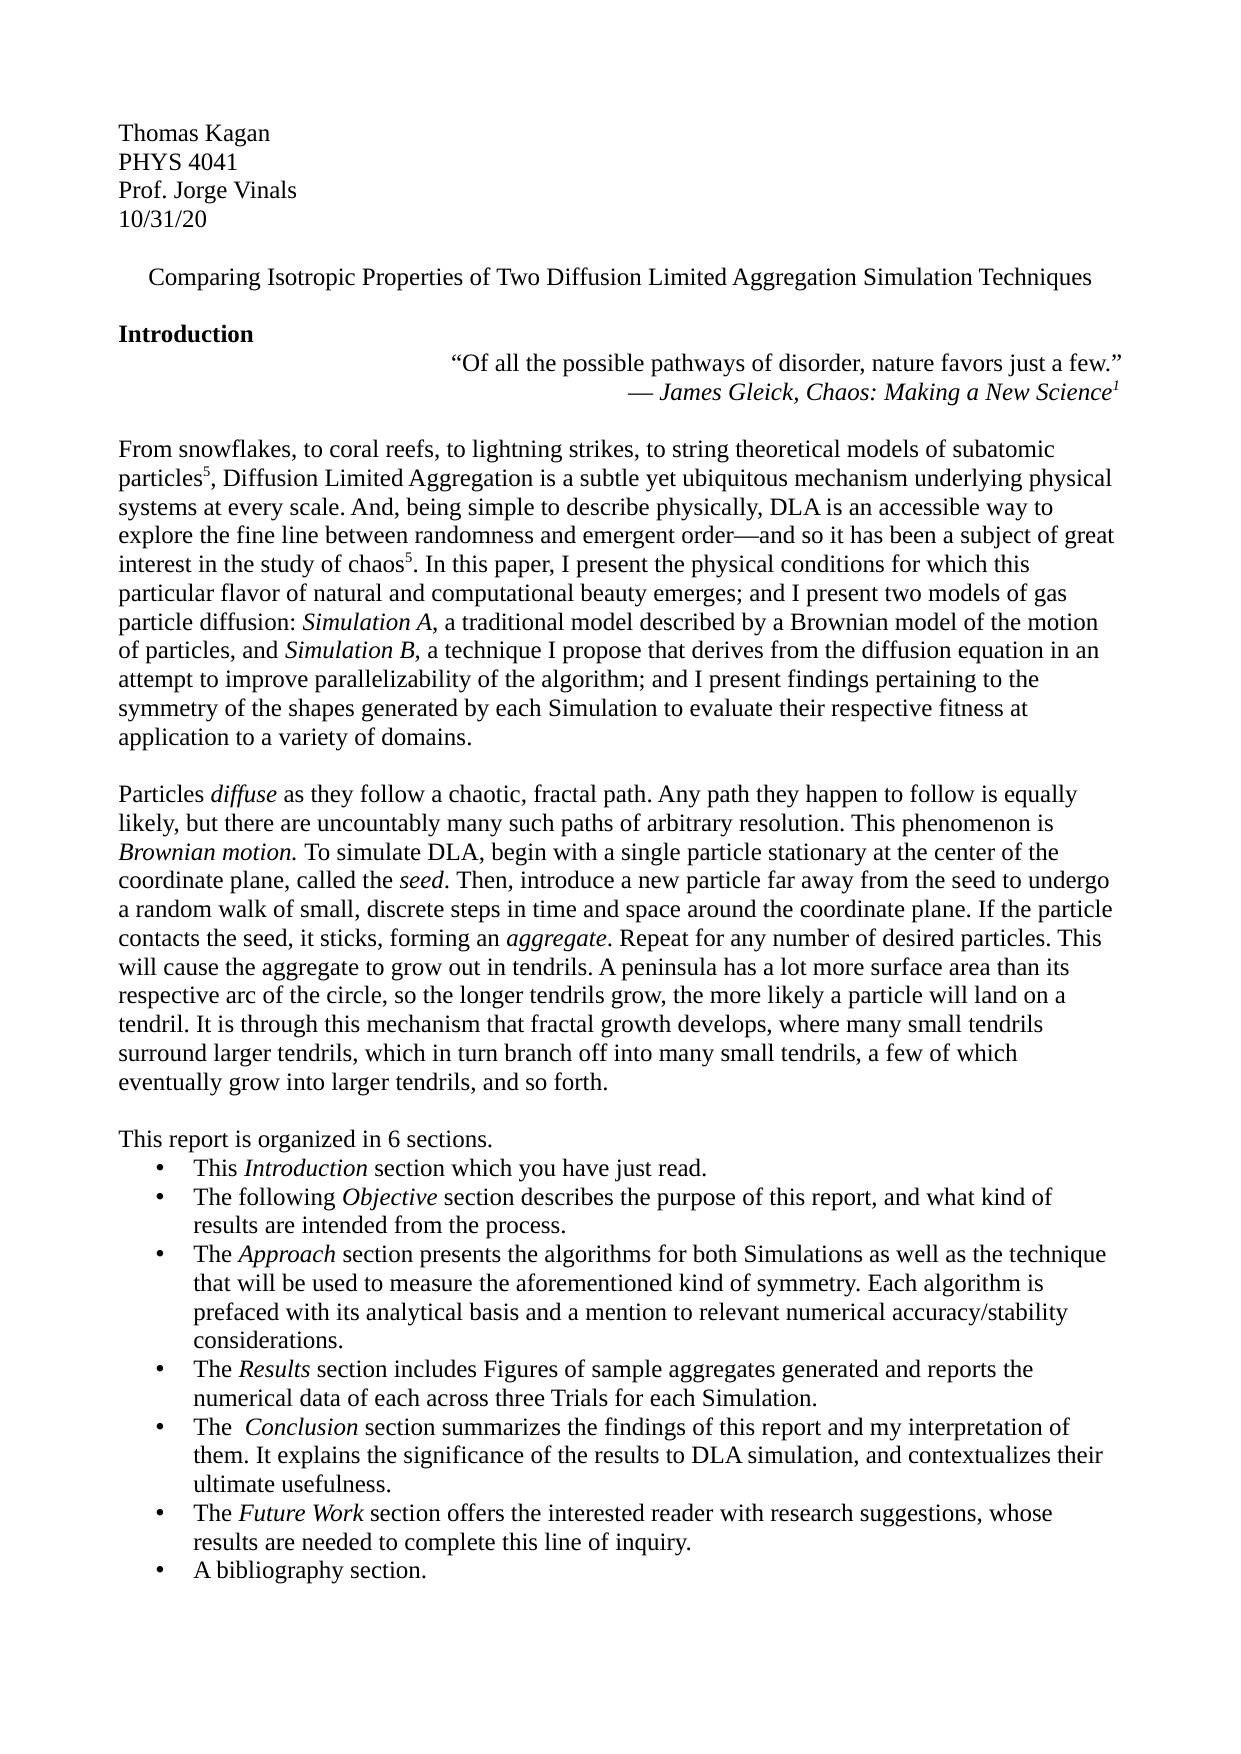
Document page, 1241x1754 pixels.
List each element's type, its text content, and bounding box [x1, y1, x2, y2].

text Comparing Isotropic Properties of Two Diffusion Limited Aggregation Simulation Techniques [118, 262, 1122, 291]
list The Results section includes Figures of sample aggregates generated and reports the numerical data of each across three Trials for each Simulation. [156, 1354, 1122, 1412]
list The Approach section presents the algorithms for both Simulations as well as the technique that will be used to measure the aforementioned kind of symmetry. Each algorithm is prefaced with its analytical basis and a mention to relevant numerical accuracy/stability considerations. [156, 1239, 1122, 1354]
text Thomas Kagan [118, 118, 1122, 147]
text This report is organized in 6 sections. [118, 1124, 1122, 1153]
text 10/31/20 [118, 204, 1122, 233]
text Introduction [118, 319, 1122, 348]
text Particles diffuse as they follow a chaotic, fractal path. Any path they happen to follow is equally likely, but there are uncountably many such paths of arbitrary resolution. This phenomenon is Brownian motion. To simulate DLA, begin with a single particle stationary at the center of the coordinate plane, called the seed. Then, introduce a new particle far away from the seed to undergo a random walk of small, discrete steps in time and space around the coordinate plane. If the particle contacts the seed, it sticks, forming an aggregate. Repeat for any number of desired particles. This will cause the aggregate to grow out in tendrils. A peninsula has a lot more surface area than its respective arc of the circle, so the longer tendrils grow, the more likely a particle will land on a tendril. It is through this mechanism that fractal growth develops, where many small tendrils surround larger tendrils, which in turn branch off into many small tendrils, a few of which eventually grow into larger tendrils, and so forth. [118, 779, 1122, 1096]
list A bibliography section. [156, 1556, 1122, 1584]
list The following Objective section describes the purpose of this report, and what kind of results are intended from the process. [156, 1182, 1122, 1239]
text PHYS 4041 [118, 147, 1122, 176]
list This Introduction section which you have just read. [156, 1153, 1122, 1182]
text Prof. Jorge Vinals [118, 176, 1122, 204]
list The Conclusion section summarizes the findings of this report and my interpretation of them. It explains the significance of the results to DLA simulation, and contextualizes their ultimate usefulness. [156, 1412, 1122, 1498]
text From snowflakes, to coral reefs, to lightning strikes, to string theoretical models of subatomic particles5, Diffusion Limited Aggregation is a subtle yet ubiquitous mechanism underlying physical systems at every scale. And, being simple to describe physically, DLA is an accessible way to explore the fine line between randomness and emergent order—and so it has been a subject of great interest in the study of chaos5. In this paper, I present the physical conditions for which this particular flavor of natural and computational beauty emerges; and I present two models of gas particle diffusion: Simulation A, a traditional model described by a Brownian model of the motion of particles, and Simulation B, a technique I propose that derives from the diffusion equation in an attempt to improve parallelizability of the algorithm; and I present findings pertaining to the symmetry of the shapes generated by each Simulation to evaluate their respective fitness at application to a variety of domains. [118, 434, 1122, 751]
text “Of all the possible pathways of disorder, nature favors just a few.” [118, 348, 1122, 377]
list The Future Work section offers the interested reader with research suggestions, whose results are needed to complete this line of inquiry. [156, 1498, 1122, 1556]
text ― James Gleick, Chaos: Making a New Science1 [118, 377, 1122, 406]
